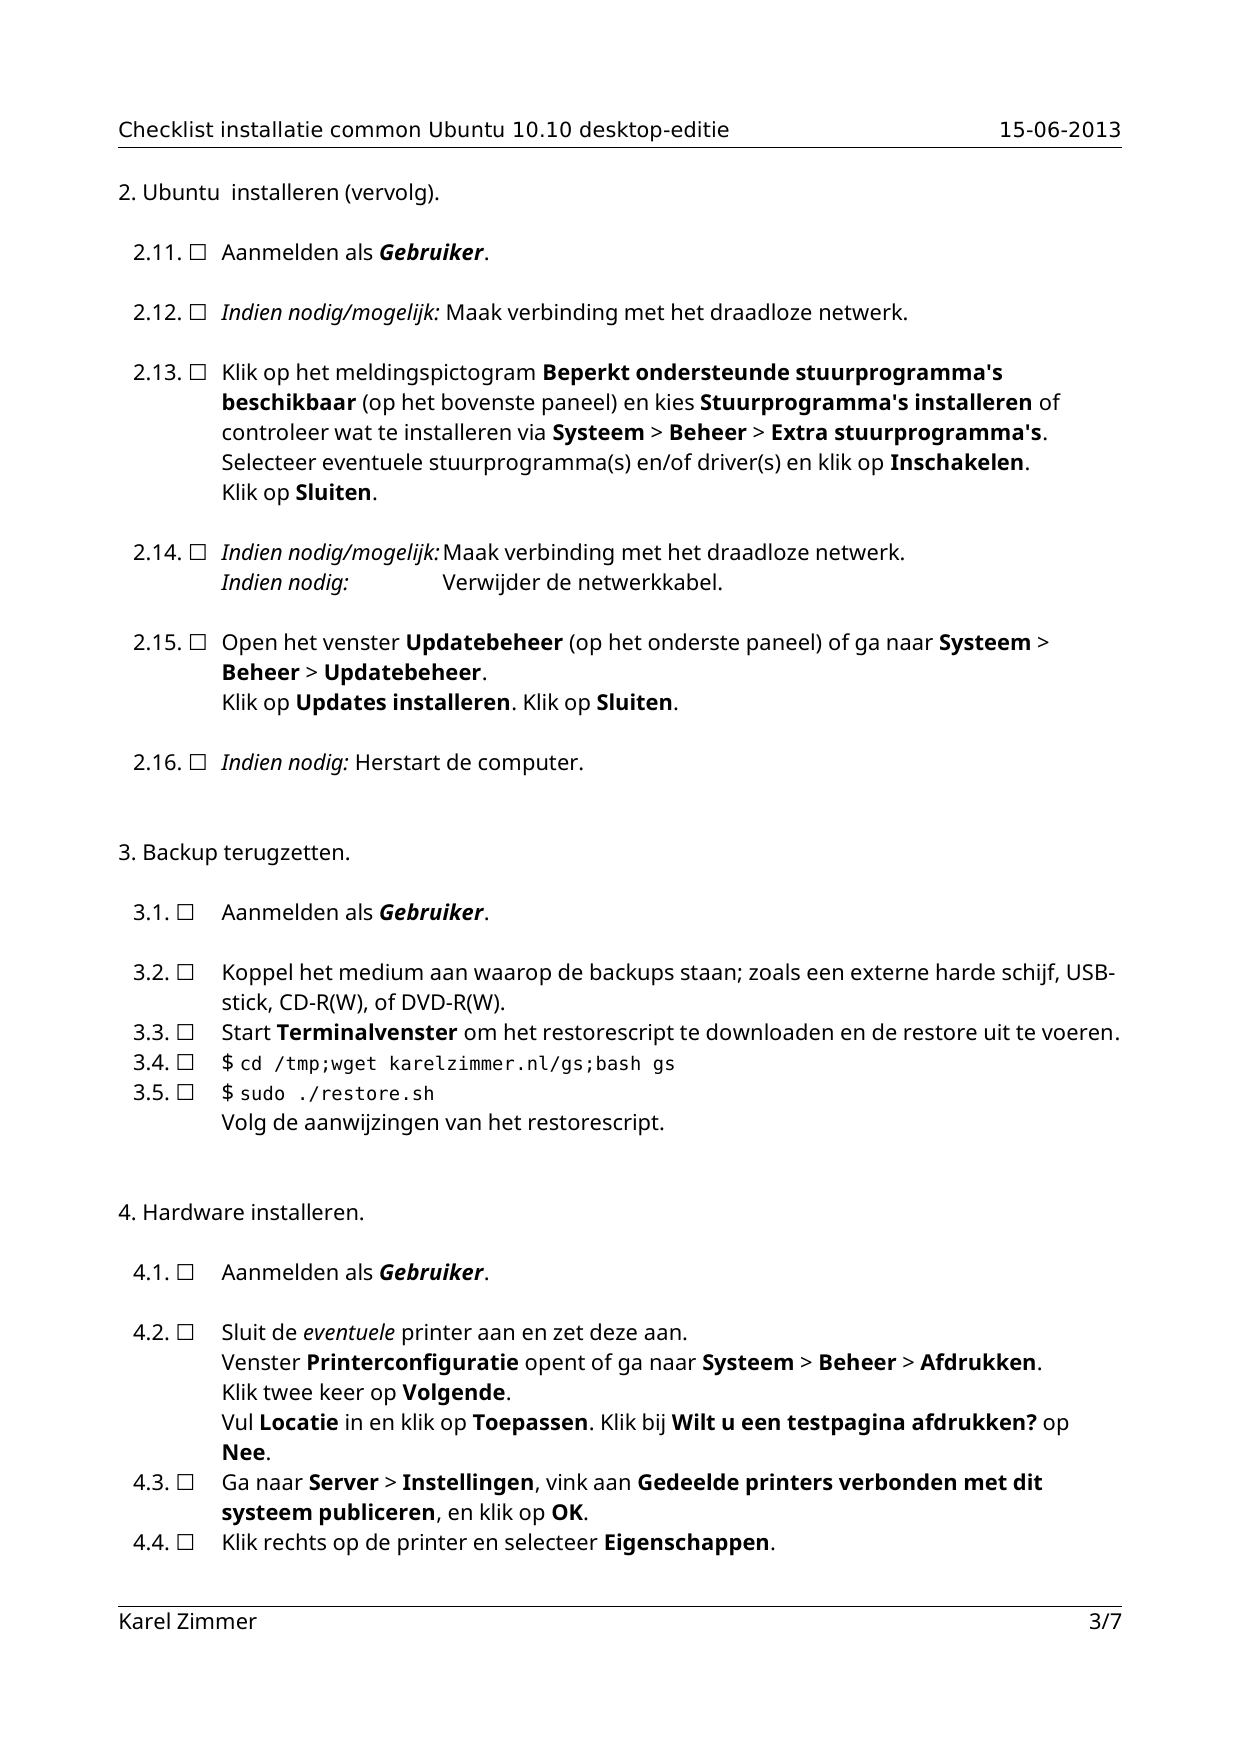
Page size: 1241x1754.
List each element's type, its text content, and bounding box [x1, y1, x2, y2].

list Koppel het medium aan waarop de backups staan; zoals een externe harde schijf, USB-stick, CD-R(W), of DVD-R(W). [133, 957, 1122, 1017]
list Aanmelden als Gebruiker. [133, 237, 1122, 267]
list $ cd /tmp;wget karelzimmer.nl/gs;bash gs [133, 1047, 1122, 1077]
list $ sudo ./restore.sh Volg de aanwijzingen van het restorescript. [133, 1077, 1122, 1137]
list Sluit de eventuele printer aan en zet deze aan. Venster Printerconfiguratie opent of ga naar Systeem > Beheer > Afdrukken. Klik twee keer op Volgende. Vul Locatie in en klik op Toepassen. Klik bij Wilt u een testpagina afdrukken? op Nee. [133, 1317, 1122, 1467]
list Open het venster Updatebeheer (op het onderste paneel) of ga naar Systeem > Beheer > Updatebeheer. Klik op Updates installeren. Klik op Sluiten. [133, 627, 1122, 717]
list Klik rechts op de printer en selecteer Eigenschappen. Klik op Policies en zorg dat alle drie opties Aangezet, Accepteert taken, en Gedeeld zijn aangevinkt (i.v.m. printen van Windows naar Ubuntu). Klik op Annuleren respecievelijk OK. [133, 1527, 1122, 1557]
list Hardware installeren. [118, 1197, 1122, 1227]
list Aanmelden als Gebruiker. [133, 1257, 1122, 1287]
list Ga naar Server > Instellingen, vink aan Gedeelde printers verbonden met dit systeem publiceren, en klik op OK. [133, 1467, 1122, 1527]
list Indien nodig/mogelijk: Maak verbinding met het draadloze netwerk. [133, 297, 1122, 327]
list Backup terugzetten. [118, 837, 1122, 867]
list Start Terminalvenster om het restorescript te downloaden en de restore uit te voeren. [133, 1017, 1122, 1047]
list Klik op het meldingspictogram Beperkt ondersteunde stuurprogramma's beschikbaar (op het bovenste paneel) en kies Stuurprogramma's installeren of controleer wat te installeren via Systeem > Beheer > Extra stuurprogramma's. Selecteer eventuele stuurprogramma(s) en/of driver(s) en klik op Inschakelen. Klik op Sluiten. [133, 357, 1122, 507]
list Aanmelden als Gebruiker. [133, 897, 1122, 927]
list Indien nodig: Herstart de computer. [133, 747, 1122, 777]
list Indien nodig/mogelijk: Maak verbinding met het draadloze netwerk. Indien nodig: Verwijder de netwerkkabel. [133, 537, 1122, 597]
text 2. Ubuntu installeren (vervolg). [118, 177, 1122, 207]
